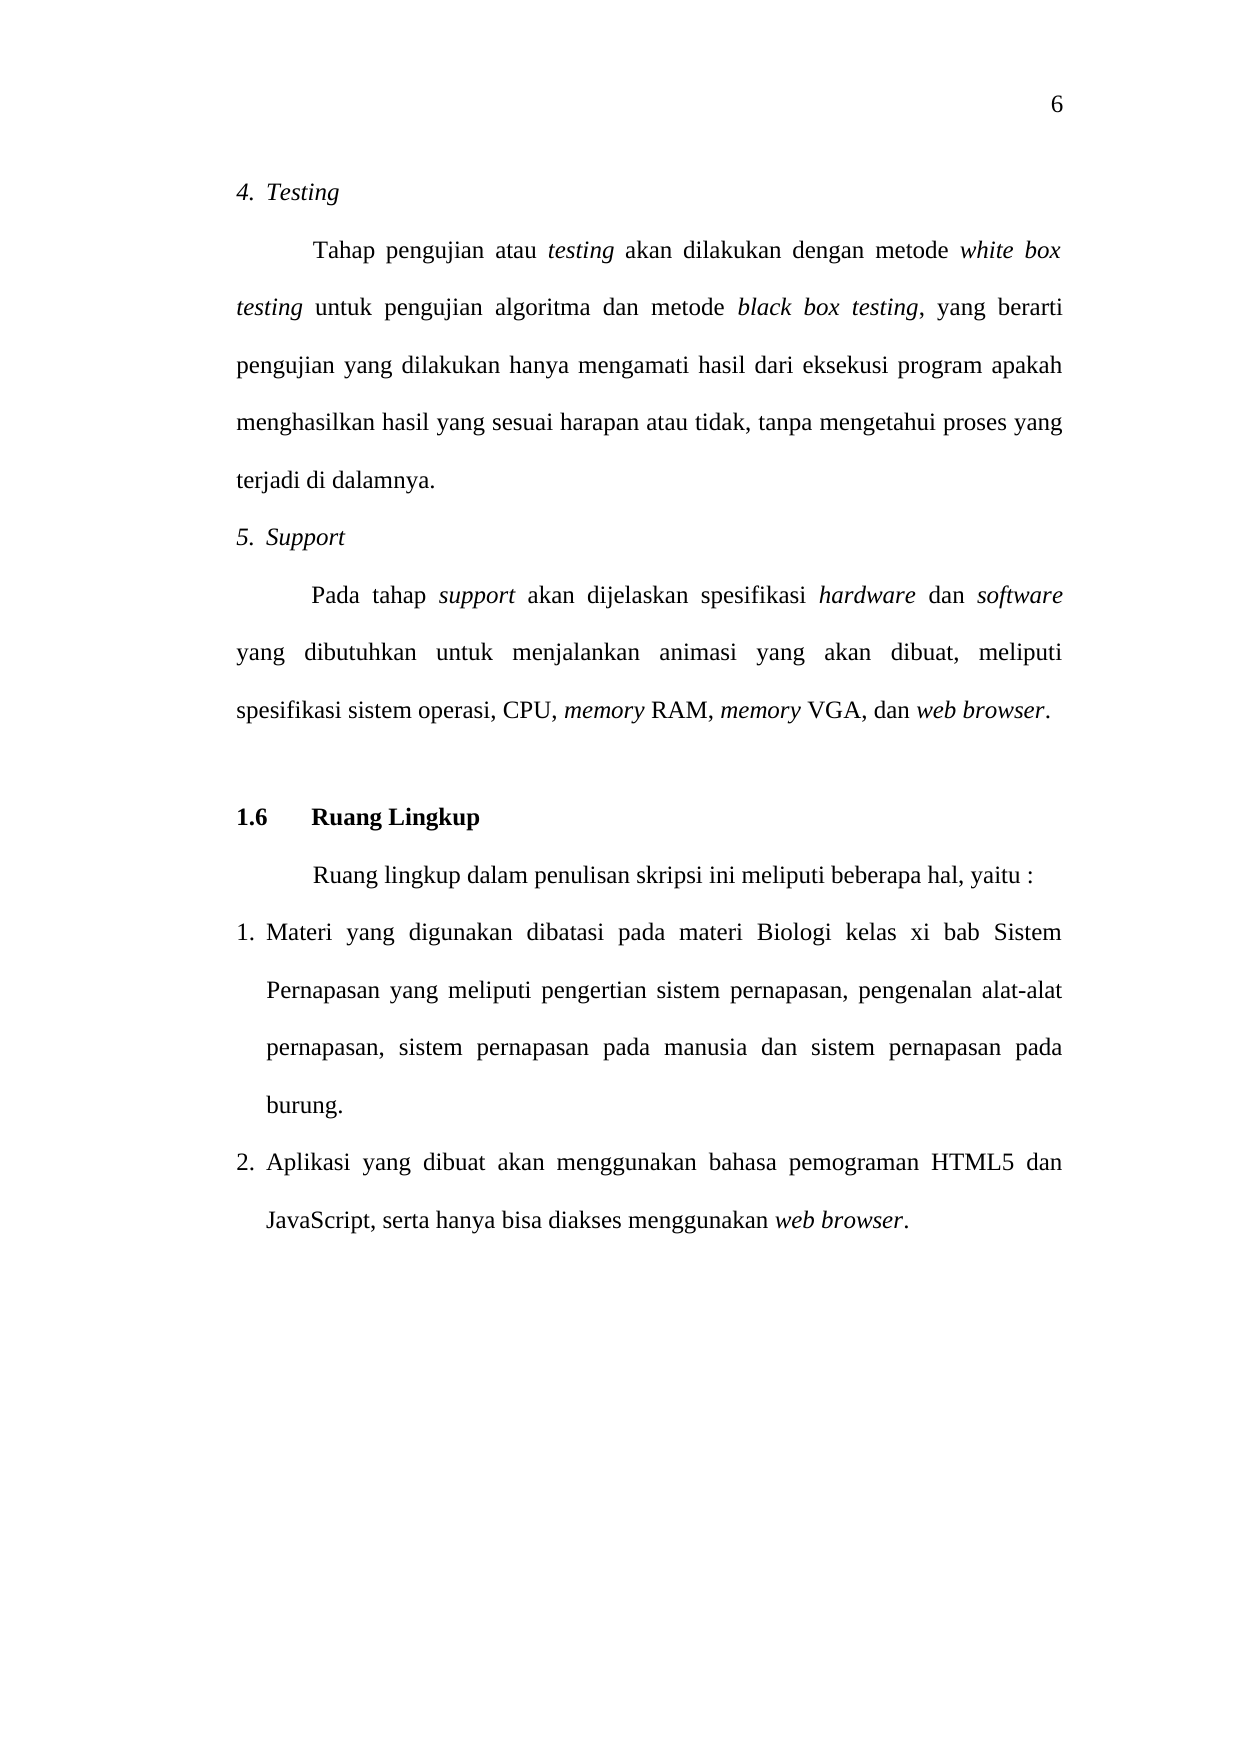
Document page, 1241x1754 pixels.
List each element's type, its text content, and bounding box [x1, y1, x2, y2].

list Materi yang digunakan dibatasi pada materi Biologi kelas xi bab Sistem Pernapasan yang meliputi pengertian sistem pernapasan, pengenalan alat-alat pernapasan, sistem pernapasan pada manusia dan sistem pernapasan pada burung. [236, 917, 1063, 1118]
text Tahap pengujian atau testing akan dilakukan dengan metode white box testing untuk pengujian algoritma dan metode black box testing, yang berarti pengujian yang dilakukan hanya mengamati hasil dari eksekusi program apakah menghasilkan hasil yang sesuai harapan atau tidak, tanpa mengetahui proses yang terjadi di dalamnya. [236, 235, 1063, 493]
list Support [236, 522, 1063, 551]
text Pada tahap support akan dijelaskan spesifikasi hardware dan software yang dibutuhkan untuk menjalankan animasi yang akan dibuat, meliputi spesifikasi sistem operasi, CPU, memory RAM, memory VGA, dan web browser. [236, 580, 1063, 723]
list Testing [236, 177, 1063, 206]
list Aplikasi yang dibuat akan menggunakan bahasa pemograman HTML5 dan JavaScript, serta hanya bisa diakses menggunakan web browser. [236, 1147, 1063, 1233]
subtitle Ruang Lingkup [236, 802, 1063, 831]
text Ruang lingkup dalam penulisan skripsi ini meliputi beberapa hal, yaitu : [236, 860, 1063, 888]
